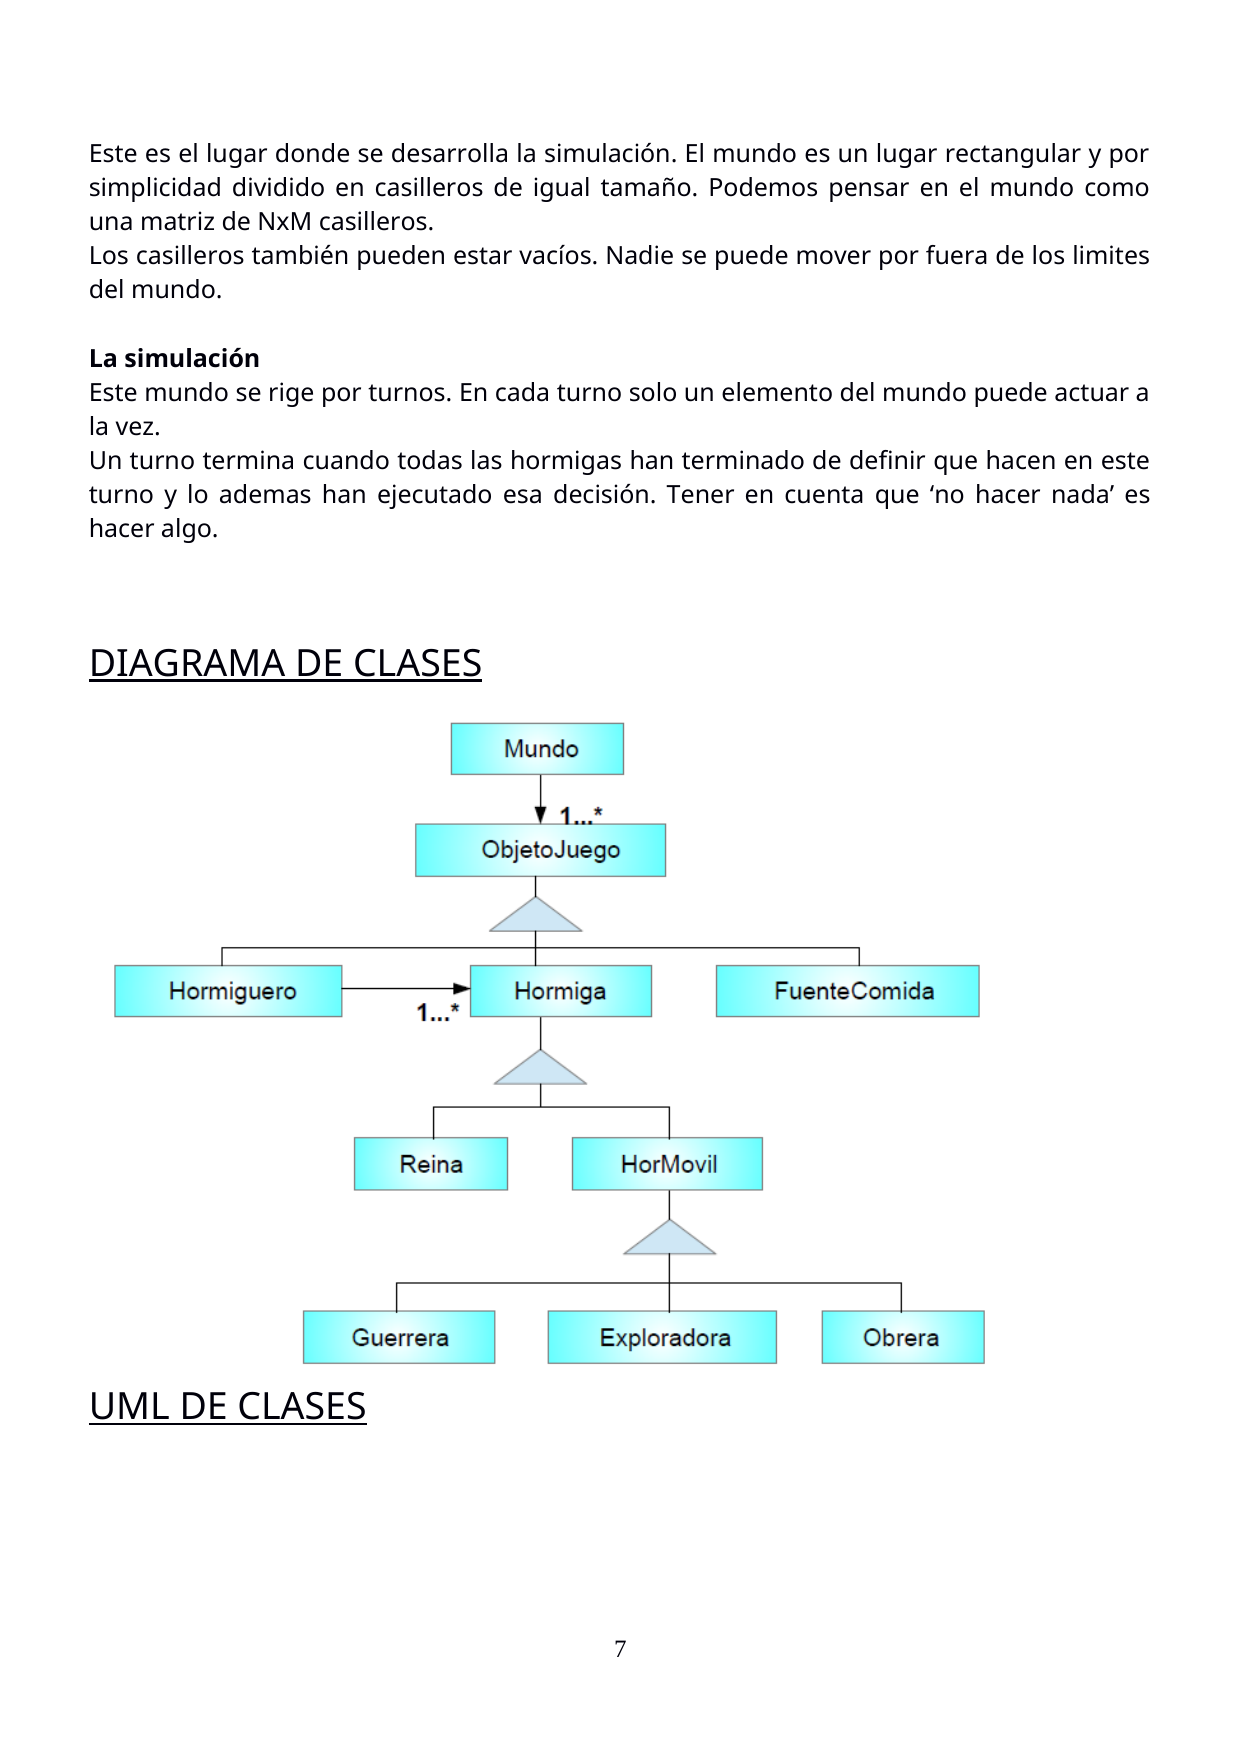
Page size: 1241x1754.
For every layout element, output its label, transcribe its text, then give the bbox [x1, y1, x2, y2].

text Este mundo se rige por turnos. En cada turno solo un elemento del mundo puede actuar a la vez. [88, 374, 1152, 442]
picture [88, 716, 1002, 1380]
text Este es el lugar donde se desarrolla la simulación. El mundo es un lugar rectangular y por simplicidad dividido en casilleros de igual tamaño. Podemos pensar en el mundo como una matriz de NxM casilleros. [88, 136, 1152, 238]
text DIAGRAMA DE CLASES [88, 636, 1152, 687]
text Un turno termina cuando todas las hormigas han terminado de definir que hacen en este turno y lo ademas han ejecutado esa decisión. Tener en cuenta que ‘no hacer nada’ es hacer algo. [88, 442, 1152, 544]
text Los casilleros también pueden estar vacíos. Nadie se puede mover por fuera de los limites del mundo. [88, 238, 1152, 306]
text UML DE CLASES [88, 1379, 1152, 1430]
text La simulación [88, 340, 1152, 374]
